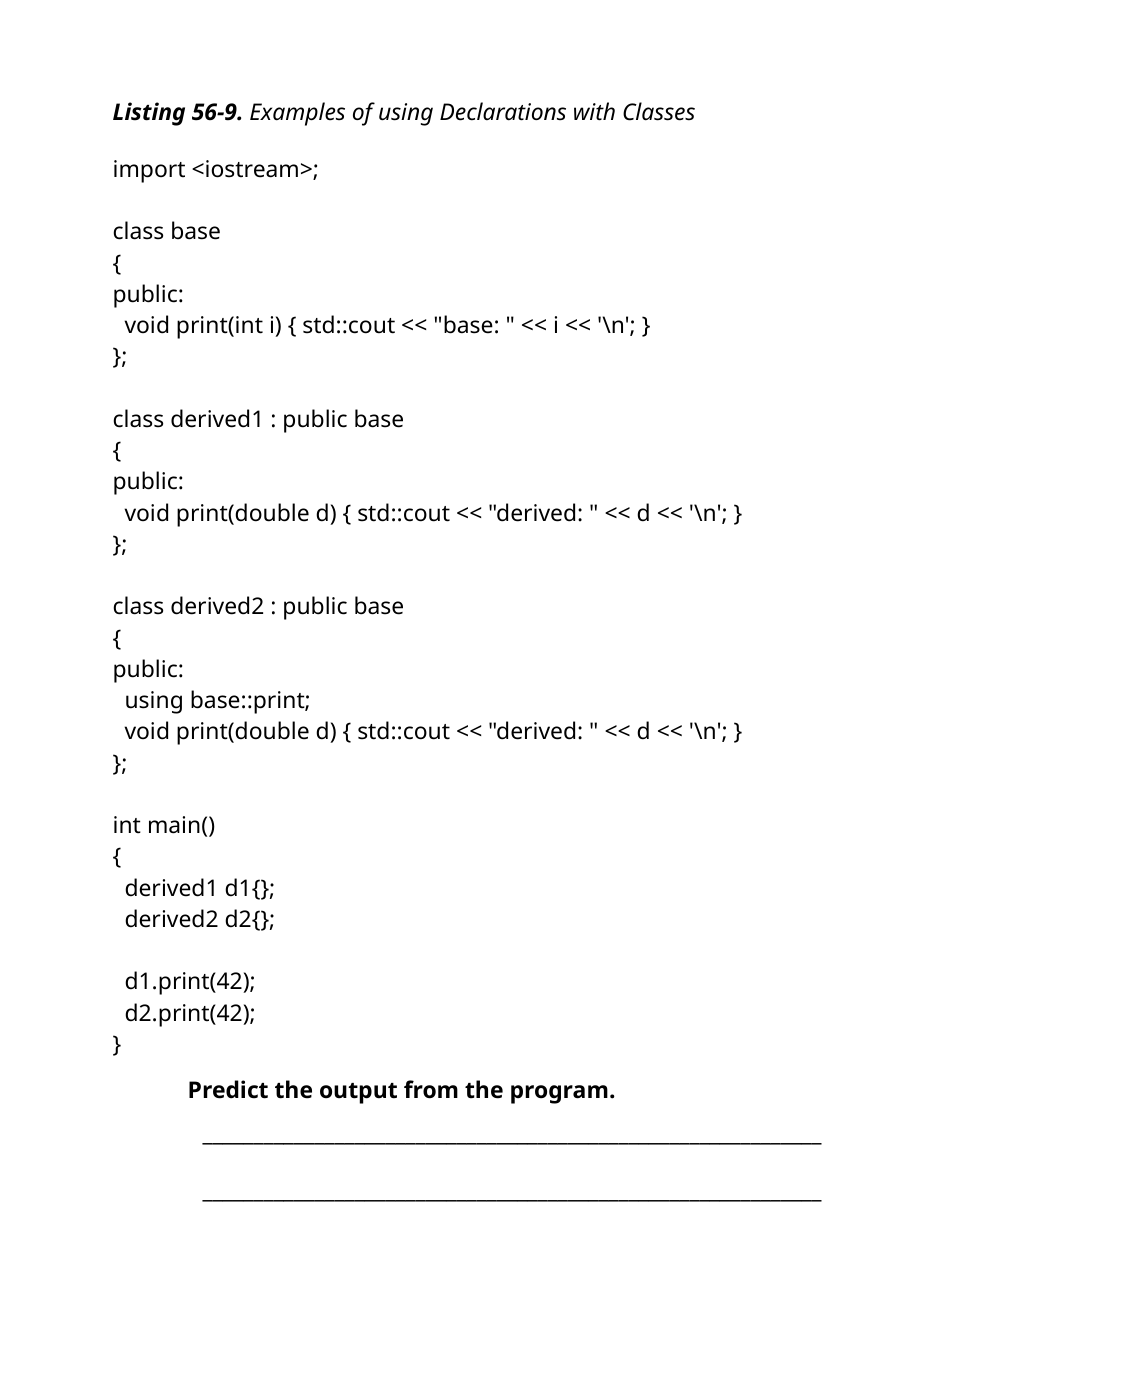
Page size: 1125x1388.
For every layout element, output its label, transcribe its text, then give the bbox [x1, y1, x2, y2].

text { [112, 621, 1012, 653]
text class derived1 : public base [112, 403, 1012, 434]
text { [112, 246, 1012, 278]
text import <iostream>; [112, 153, 1012, 184]
text void print(int i) { std::cout << "base: " << i << '\n'; } [112, 309, 1012, 340]
text derived2 d2{}; [112, 903, 1012, 934]
text public: [112, 465, 1012, 496]
text using base::print; [112, 684, 1012, 715]
text derived1 d1{}; [112, 871, 1012, 903]
text public: [112, 653, 1012, 684]
text class base [112, 215, 1012, 246]
text d1.print(42); [112, 965, 1012, 996]
text int main() [112, 809, 1012, 840]
list _____________________________________________________________ [202, 1117, 1012, 1148]
text void print(double d) { std::cout << "derived: " << d << '\n'; } [112, 715, 1012, 746]
text { [112, 434, 1012, 465]
text void print(double d) { std::cout << "derived: " << d << '\n'; } [112, 496, 1012, 528]
text }; [112, 528, 1012, 559]
list _____________________________________________________________ [202, 1174, 1012, 1205]
text } [112, 1028, 1012, 1059]
text class derived2 : public base [112, 590, 1012, 621]
text }; [112, 340, 1012, 371]
text Listing 56-9. Examples of using Declarations with Classes [112, 96, 1012, 127]
text { [112, 840, 1012, 871]
text }; [112, 746, 1012, 778]
text Predict the output from the program. [112, 1071, 1012, 1105]
text d2.print(42); [112, 996, 1012, 1028]
text public: [112, 278, 1012, 309]
